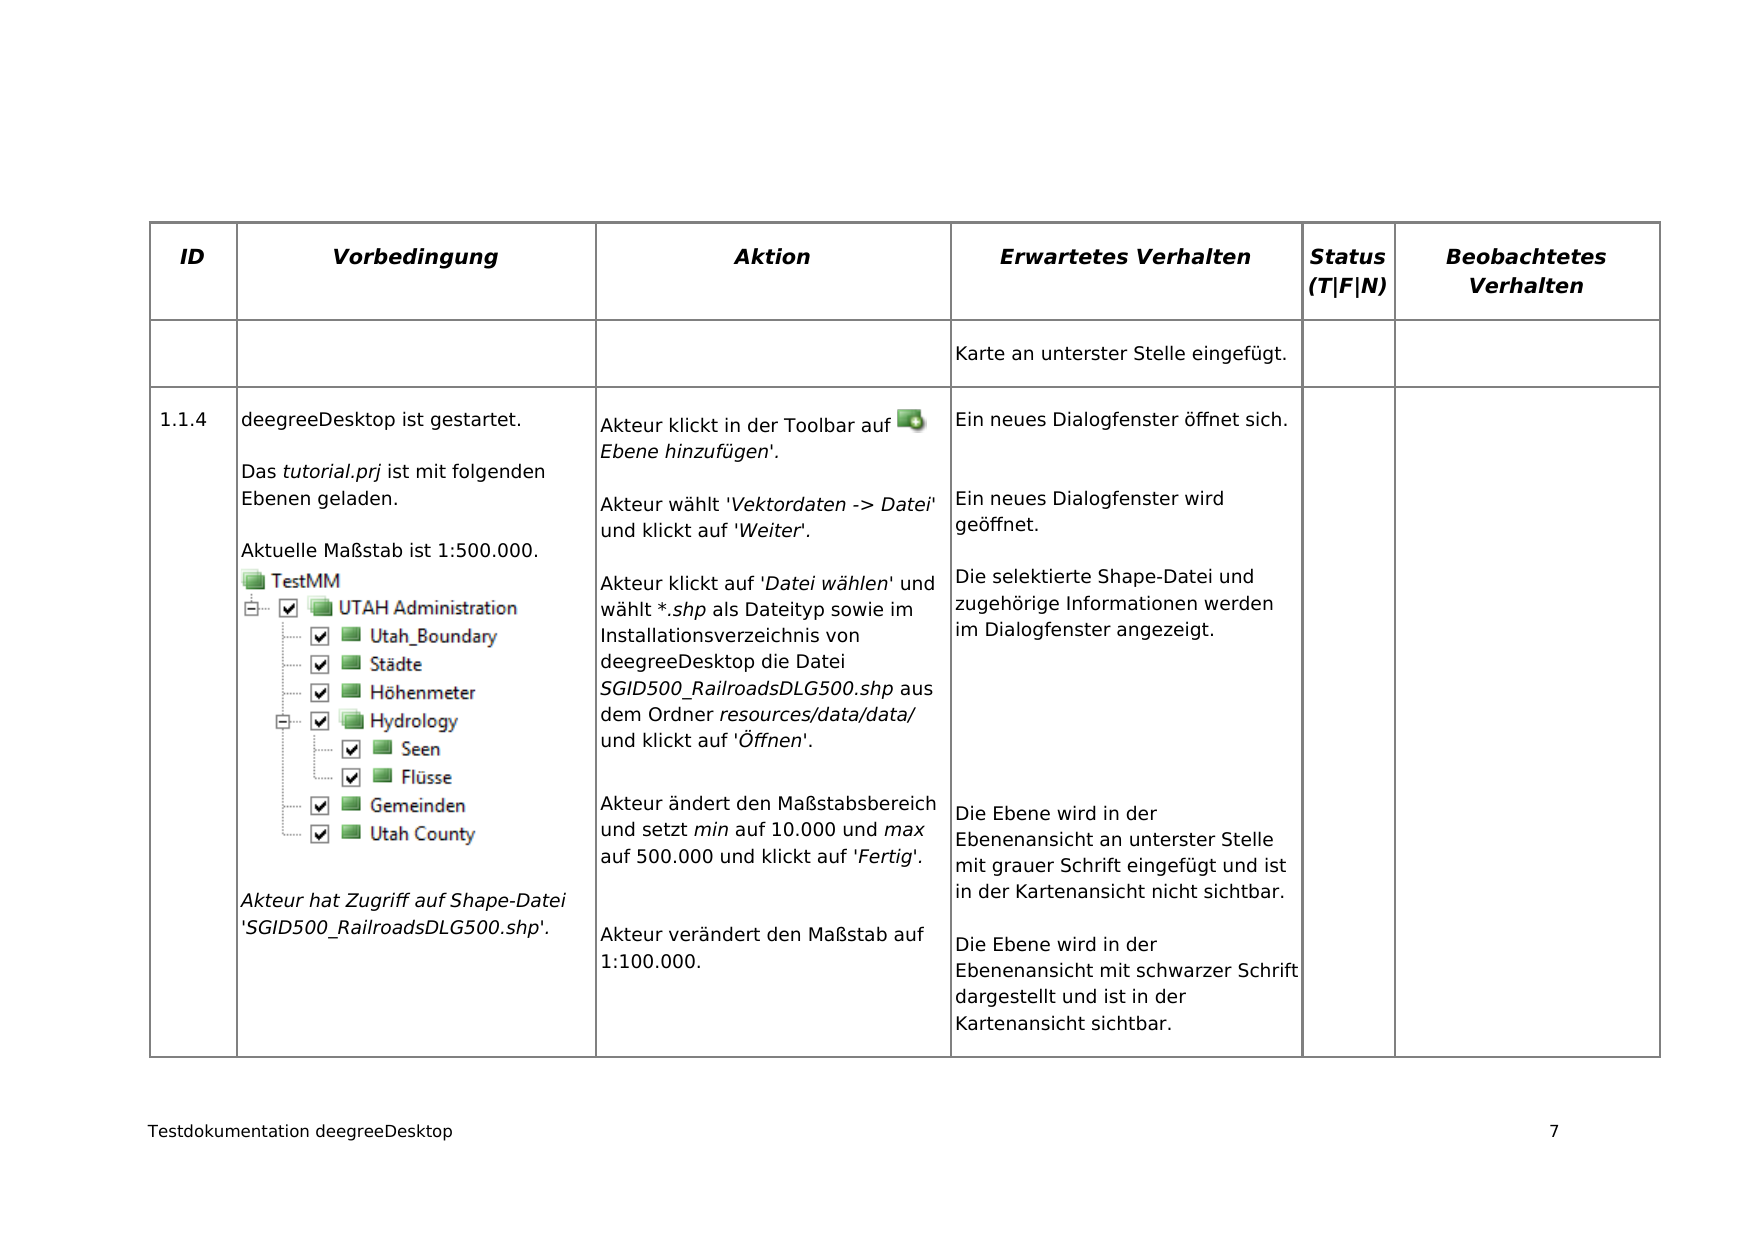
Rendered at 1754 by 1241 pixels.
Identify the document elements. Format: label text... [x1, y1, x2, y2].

table_cell [238, 321, 595, 386]
table_cell [1396, 388, 1659, 1056]
table_cell [1304, 321, 1394, 386]
table_header Status (T|F|N) [1304, 224, 1394, 319]
table_header ID [151, 224, 236, 319]
picture [240, 566, 524, 850]
picture [896, 409, 927, 433]
table_cell [1396, 321, 1659, 386]
table_header Vorbedingung [238, 224, 595, 319]
table_cell deegreeDesktop ist gestartet. Das tutorial.prj ist mit folgenden Ebenen geladen. Aktuelle Maßstab ist 1:500.000. Akteur hat Zugriff auf Shape-Datei 'SGID500_RailroadsDLG500.shp'. [238, 388, 595, 1056]
table_header Aktion [597, 224, 950, 319]
table_cell Ein neues Dialogfenster öffnet sich. Ein neues Dialogfenster wird geöffnet. Die selektierte Shape-Datei und zugehörige Informationen werden im Dialogfenster angezeigt. Die Ebene wird in der Ebenenansicht an unterster Stelle mit grauer Schrift eingefügt und ist in der Kartenansicht nicht sichtbar. Die Ebene wird in der Ebenenansicht mit schwarzer Schrift dargestellt und ist in der Kartenansicht sichtbar. [952, 388, 1301, 1056]
table_cell [1304, 388, 1394, 1056]
table_cell Akteur klickt in der Toolbar auf Ebene hinzufügen'. Akteur wählt 'Vektordaten -> Datei' und klickt auf 'Weiter'. Akteur klickt auf 'Datei wählen' und wählt *.shp als Dateityp sowie im Installationsverzeichnis von deegreeDesktop die Datei SGID500_RailroadsDLG500.shp aus dem Ordner resources/data/data/ und klickt auf 'Öffnen'. Akteur ändert den Maßstabsbereich und setzt min auf 10.000 und max auf 500.000 und klickt auf 'Fertig'. Akteur verändert den Maßstab auf 1:100.000. [597, 388, 950, 1056]
table_header Beobachtetes Verhalten [1396, 224, 1659, 319]
table_header Erwartetes Verhalten [952, 224, 1301, 319]
table_cell [597, 321, 950, 386]
table_cell Karte an unterster Stelle eingefügt. [952, 321, 1301, 386]
table_cell [151, 388, 236, 1056]
table_cell [151, 321, 236, 386]
